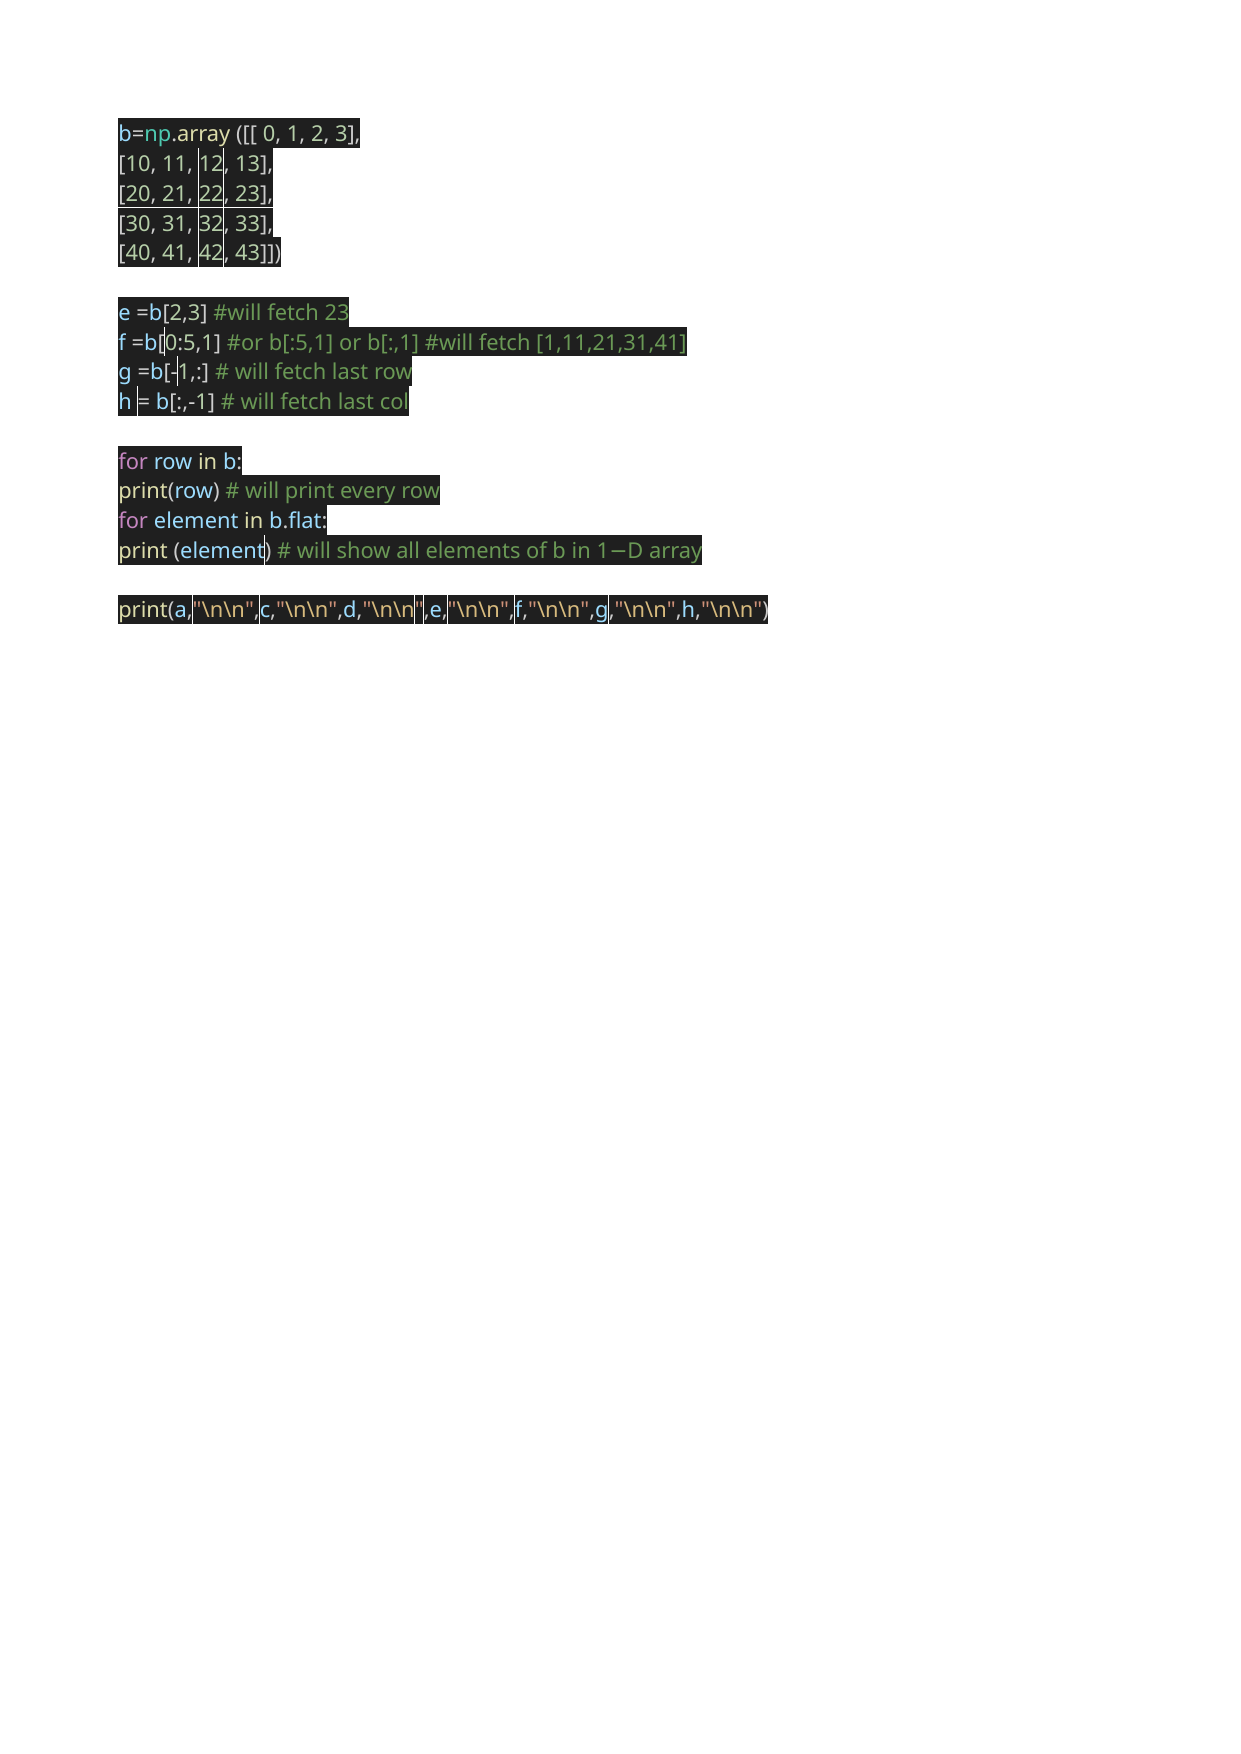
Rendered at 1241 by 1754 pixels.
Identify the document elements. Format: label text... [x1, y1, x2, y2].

text for row in b: [118, 446, 1122, 475]
text print(row) # will print every row [118, 475, 1122, 505]
text [20, 21, 22, 23], [118, 178, 1122, 207]
text [10, 11, 12, 13], [118, 148, 1122, 178]
text [40, 41, 42, 43]]) [118, 237, 1122, 267]
text g =b[-1,:] # will fetch last row [118, 356, 1122, 386]
text e =b[2,3] #will fetch 23 [118, 297, 1122, 327]
text for element in b.flat: [118, 505, 1122, 535]
text b=np.array ([[ 0, 1, 2, 3], [118, 118, 1122, 148]
text print(a,"\n\n",c,"\n\n",d,"\n\n",e,"\n\n",f,"\n\n",g,"\n\n",h,"\n\n") [118, 594, 1122, 624]
text h = b[:,-1] # will fetch last col [118, 386, 1122, 416]
text print (element) # will show all elements of b in 1−D array [118, 535, 1122, 565]
text f =b[0:5,1] #or b[:5,1] or b[:,1] #will fetch [1,11,21,31,41] [118, 327, 1122, 356]
text [30, 31, 32, 33], [118, 207, 1122, 237]
